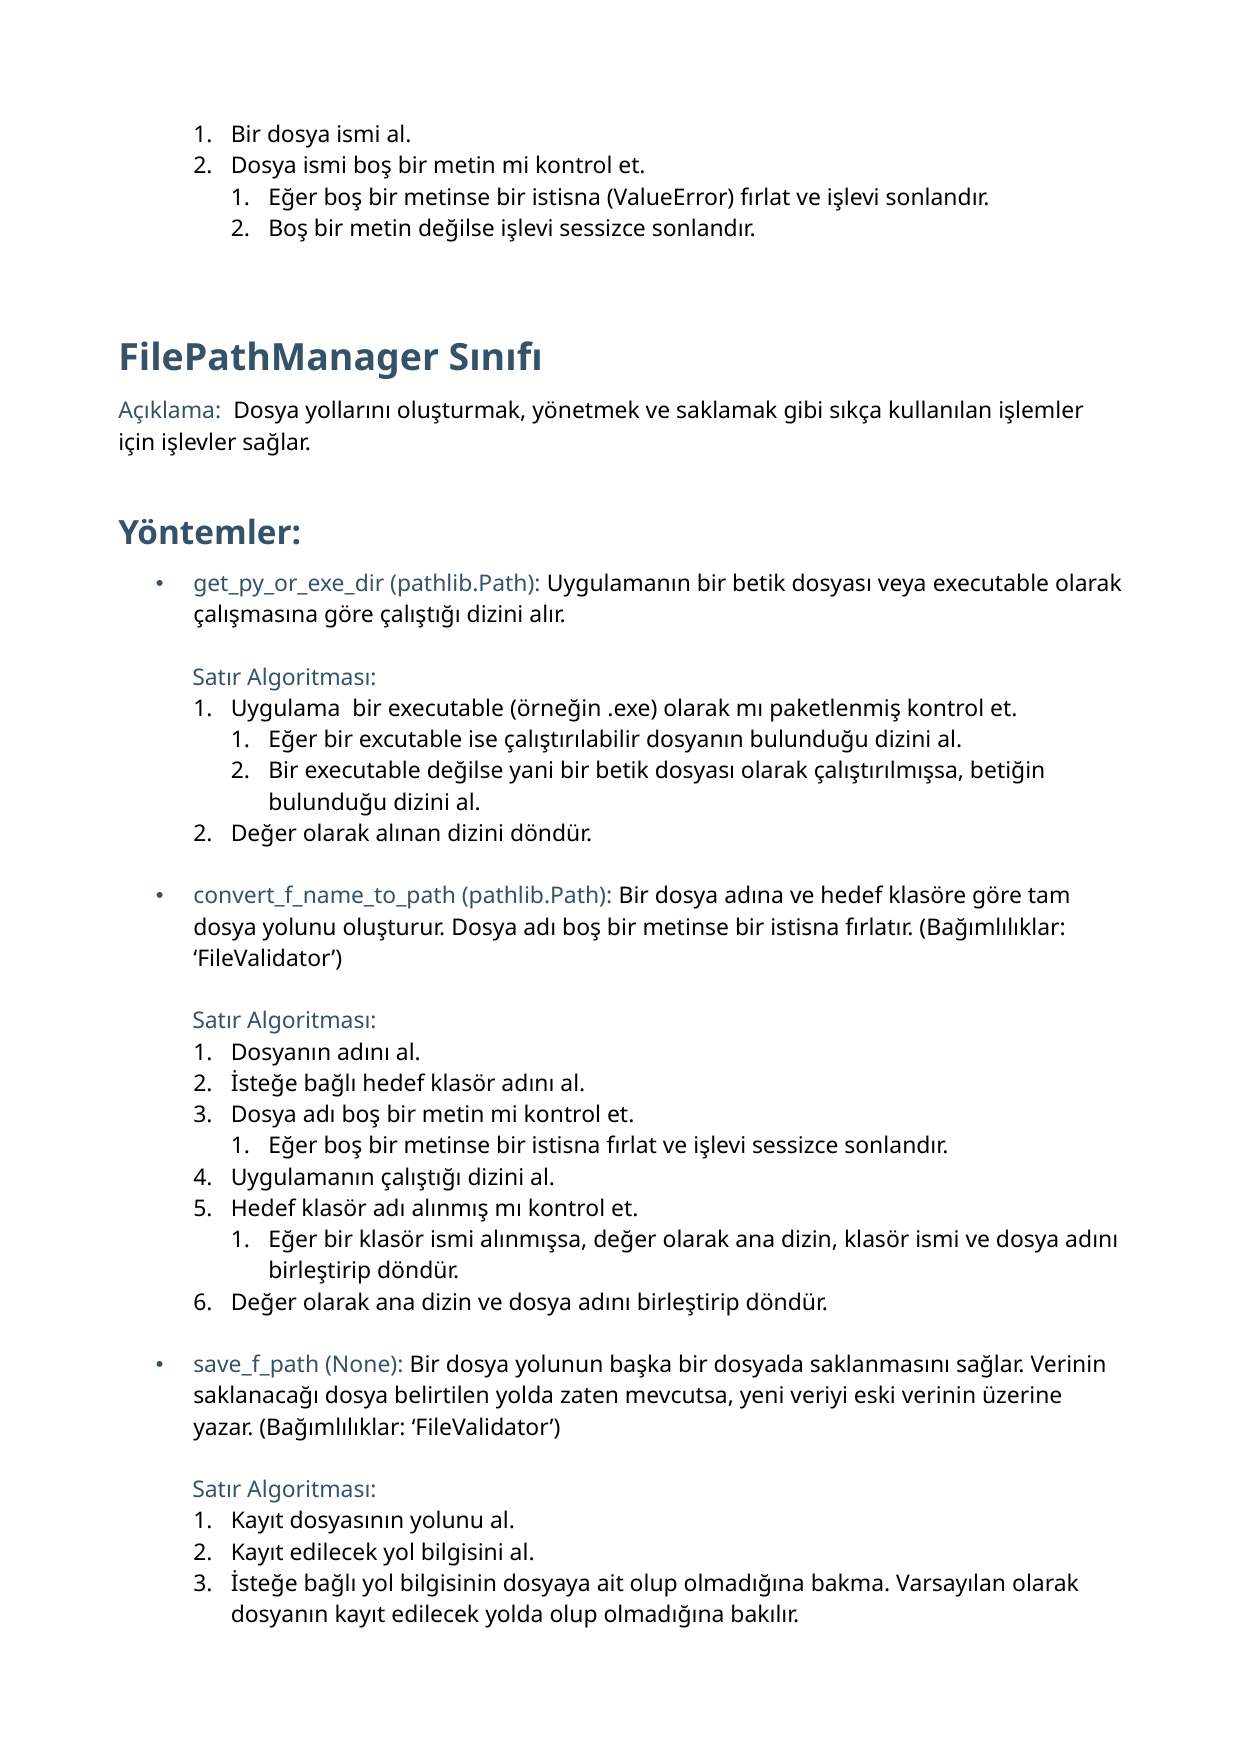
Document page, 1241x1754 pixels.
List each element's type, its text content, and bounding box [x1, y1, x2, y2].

list Eğer bir excutable ise çalıştırılabilir dosyanın bulunduğu dizini al. [231, 723, 1122, 754]
list İsteğe bağlı hedef klasör adını al. [193, 1067, 1122, 1098]
subtitle FilePathManager Sınıfı [118, 331, 1122, 382]
list Uygulamanın çalıştığı dizini al. [193, 1160, 1122, 1192]
list Dosyanın adını al. [193, 1035, 1122, 1067]
list Hedef klasör adı alınmış mı kontrol et. [193, 1192, 1122, 1223]
list Eğer boş bir metinse bir istisna fırlat ve işlevi sessizce sonlandır. [231, 1129, 1122, 1160]
list İsteğe bağlı yol bilgisinin dosyaya ait olup olmadığına bakma. Varsayılan olarak dosyanın kayıt edilecek yolda olup olmadığına bakılır. [193, 1567, 1122, 1629]
list Bir dosya ismi al. [193, 118, 1122, 149]
text Satır Algoritması: [118, 1473, 1122, 1504]
list Değer olarak alınan dizini döndür. [193, 817, 1122, 848]
list Kayıt dosyasının yolunu al. [193, 1504, 1122, 1535]
list Eğer bir klasör ismi alınmışsa, değer olarak ana dizin, klasör ismi ve dosya adını birleştirip döndür. [231, 1223, 1122, 1285]
list convert_f_name_to_path (pathlib.Path): Bir dosya adına ve hedef klasöre göre tam dosya yolunu oluşturur. Dosya adı boş bir metinse bir istisna fırlatır. (Bağımlılıklar: ‘FileValidator’) [156, 879, 1122, 973]
list Dosya adı boş bir metin mi kontrol et. [193, 1098, 1122, 1129]
list Değer olarak ana dizin ve dosya adını birleştirip döndür. [193, 1285, 1122, 1317]
list Eğer boş bir metinse bir istisna (ValueError) fırlat ve işlevi sonlandır. [231, 181, 1122, 212]
subtitle Yöntemler: [118, 509, 1122, 554]
list Uygulama bir executable (örneğin .exe) olarak mı paketlenmiş kontrol et. [193, 692, 1122, 723]
list Boş bir metin değilse işlevi sessizce sonlandır. [231, 212, 1122, 243]
list Bir executable değilse yani bir betik dosyası olarak çalıştırılmışsa, betiğin bulunduğu dizini al. [231, 754, 1122, 817]
list save_f_path (None): Bir dosya yolunun başka bir dosyada saklanmasını sağlar. Verinin saklanacağı dosya belirtilen yolda zaten mevcutsa, yeni veriyi eski verinin üzerine yazar. (Bağımlılıklar: ‘FileValidator’) [156, 1348, 1122, 1442]
text Satır Algoritması: [118, 1004, 1122, 1035]
text Açıklama: Dosya yollarını oluşturmak, yönetmek ve saklamak gibi sıkça kullanılan işlemler için işlevler sağlar. [118, 394, 1122, 457]
text Satır Algoritması: [118, 660, 1122, 692]
list Kayıt edilecek yol bilgisini al. [193, 1535, 1122, 1567]
list get_py_or_exe_dir (pathlib.Path): Uygulamanın bir betik dosyası veya executable olarak çalışmasına göre çalıştığı dizini alır. [156, 567, 1122, 629]
list Dosya ismi boş bir metin mi kontrol et. [193, 149, 1122, 181]
